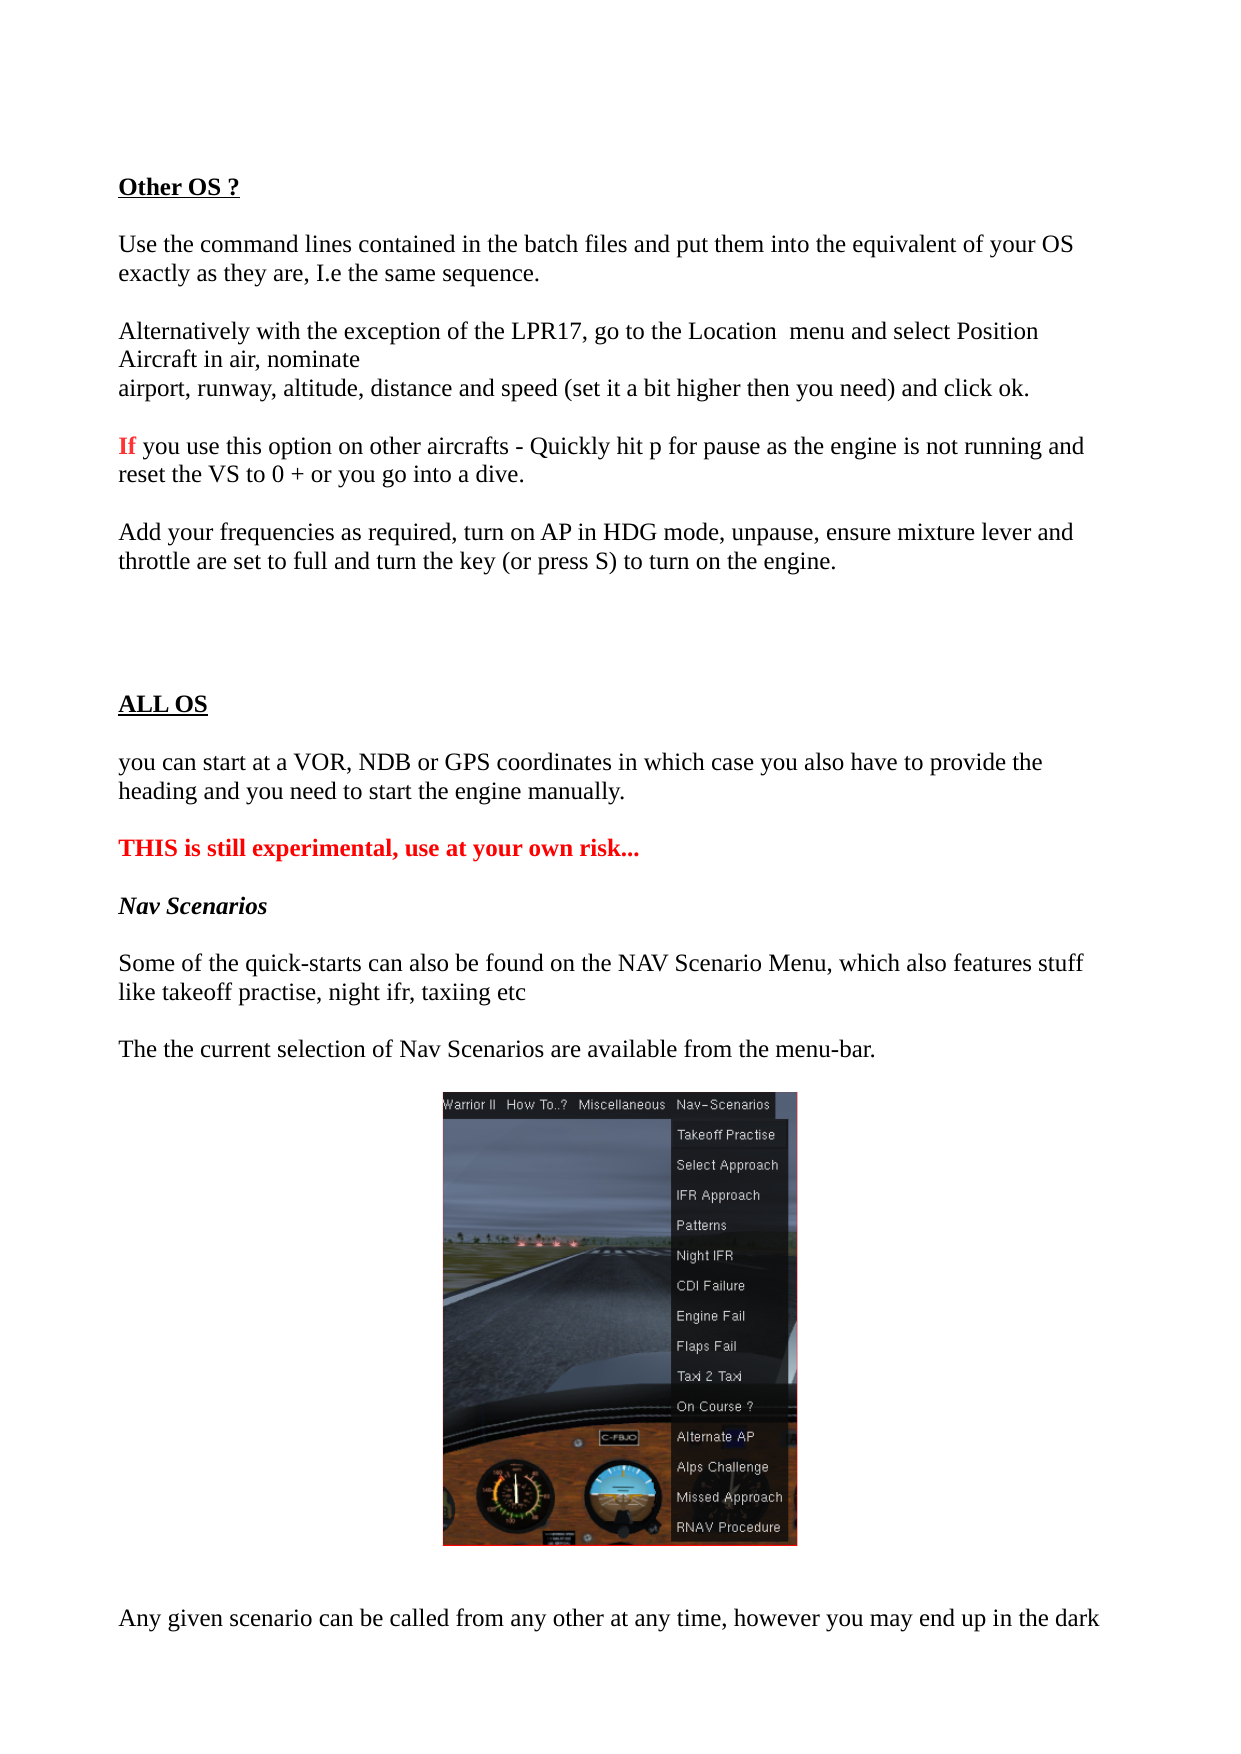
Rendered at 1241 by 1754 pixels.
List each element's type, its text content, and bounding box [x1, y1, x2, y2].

text Add your frequencies as required, turn on AP in HDG mode, unpause, ensure mixture lever and throttle are set to full and turn the key (or press S) to turn on the engine. [118, 517, 1122, 574]
text THIS is still experimental, use at your own risk... [118, 833, 1122, 862]
text Use the command lines contained in the batch files and put them into the equivalent of your OS exactly as they are, I.e the same sequence. [118, 229, 1122, 287]
text Any given scenario can be called from any other at any time, however you may end up in the dark [118, 1603, 1122, 1632]
text you can start at a VOR, NDB or GPS coordinates in which case you also have to provide the heading and you need to start the engine manually. [118, 747, 1122, 804]
text Other OS ? [118, 172, 1122, 201]
text ALL OS [118, 689, 1122, 718]
text Nav Scenarios [118, 891, 1122, 919]
text The the current selection of Nav Scenarios are available from the menu-bar. [118, 1034, 1122, 1063]
picture [442, 1092, 798, 1546]
text If you use this option on other aircrafts - Quickly hit p for pause as the engine is not running and reset the VS to 0 + or you go into a dive. [118, 431, 1122, 488]
text Some of the quick-starts can also be found on the NAV Scenario Menu, which also features stuff like takeoff practise, night ifr, taxiing etc [118, 948, 1122, 1006]
text airport, runway, altitude, distance and speed (set it a bit higher then you need) and click ok. [118, 373, 1122, 402]
text Alternatively with the exception of the LPR17, go to the Location menu and select Position Aircraft in air, nominate [118, 316, 1122, 373]
